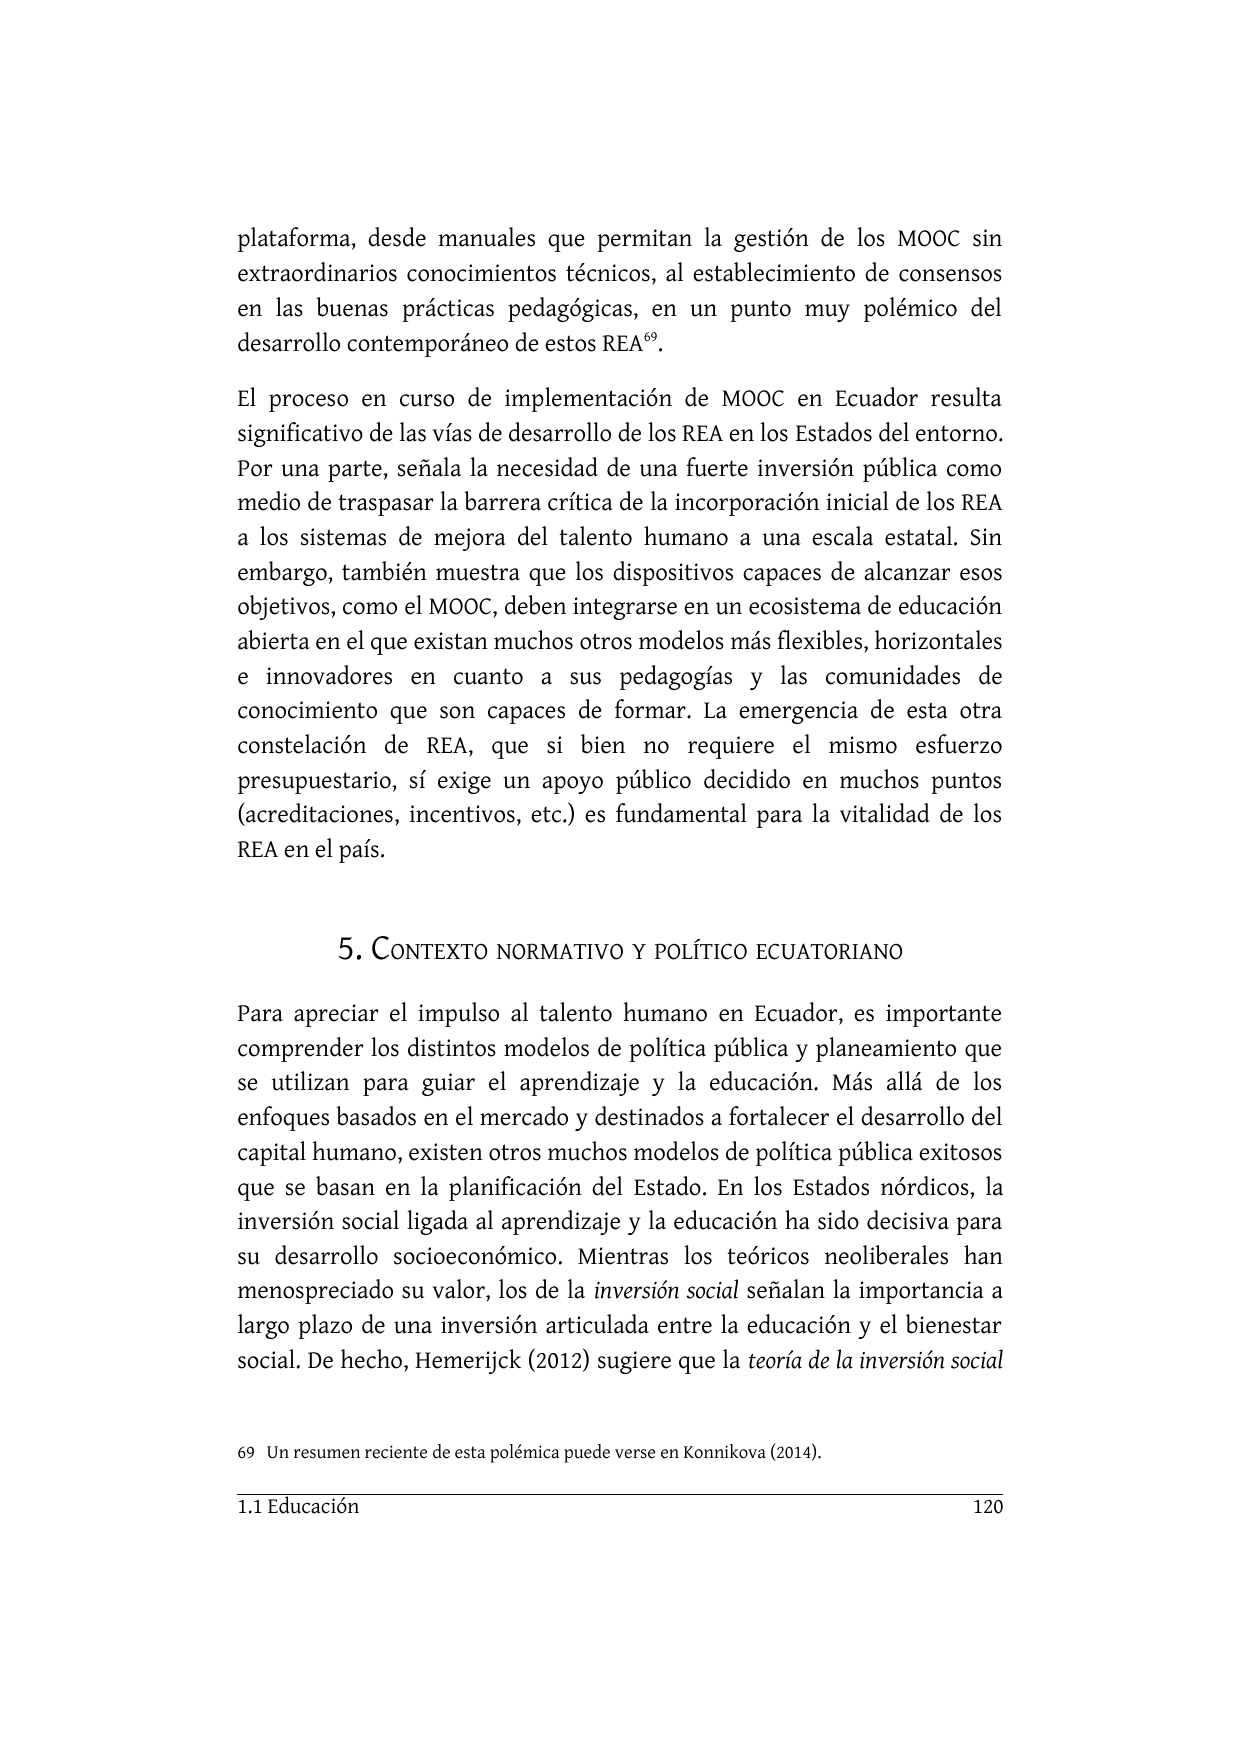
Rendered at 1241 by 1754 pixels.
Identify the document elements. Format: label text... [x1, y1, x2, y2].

text plataforma, desde manuales que permitan la gestión de los MOOC sin extraordinarios conocimientos técnicos, al establecimiento de consensos en las buenas prácticas pedagógicas, en un punto muy polémico del desarrollo contemporáneo de estos REA. [237, 225, 1003, 358]
text El proceso en curso de implementación de MOOC en Ecuador resulta significativo de las vías de desarrollo de los REA en los Estados del entorno. Por una parte, señala la necesidad de una fuerte inversión pública como medio de traspasar la barrera crítica de la incorporación inicial de los REA a los sistemas de mejora del talento humano a una escala estatal. Sin embargo, también muestra que los dispositivos capaces de alcanzar esos objetivos, como el MOOC, deben integrarse en un ecosistema de educación abierta en el que existan muchos otros modelos más flexibles, horizontales e innovadores en cuanto a sus pedagogías y las comunidades de conocimiento que son capaces de formar. La emergencia de esta otra constelación de REA, que si bien no requiere el mismo esfuerzo presupuestario, sí exige un apoyo público decidido en muchos puntos (acreditaciones, incentivos, etc.) es fundamental para la vitalidad de los REA en el país. [237, 385, 1003, 865]
text Para apreciar el impulso al talento humano en Ecuador, es importante comprender los distintos modelos de política pública y planeamiento que se utilizan para guiar el aprendizaje y la educación. Más allá de los enfoques basados en el mercado y destinados a fortalecer el desarrollo del capital humano, existen otros muchos modelos de política pública exitosos que se basan en la planificación del Estado. En los Estados nórdicos, la inversión social ligada al aprendizaje y la educación ha sido decisiva para su desarrollo socioeconómico. Mientras los teóricos neoliberales han menospreciado su valor, los de la inversión social señalan la importancia a largo plazo de una inversión articulada entre la educación y el bienestar social. De hecho, Hemerijck (2012) sugiere que la teoría de la inversión social [237, 999, 1003, 1375]
subtitle Contexto normativo y político ecuatoriano [282, 927, 958, 969]
text Un resumen reciente de esta polémica puede verse en Konnikova (2014). [237, 1442, 1003, 1464]
